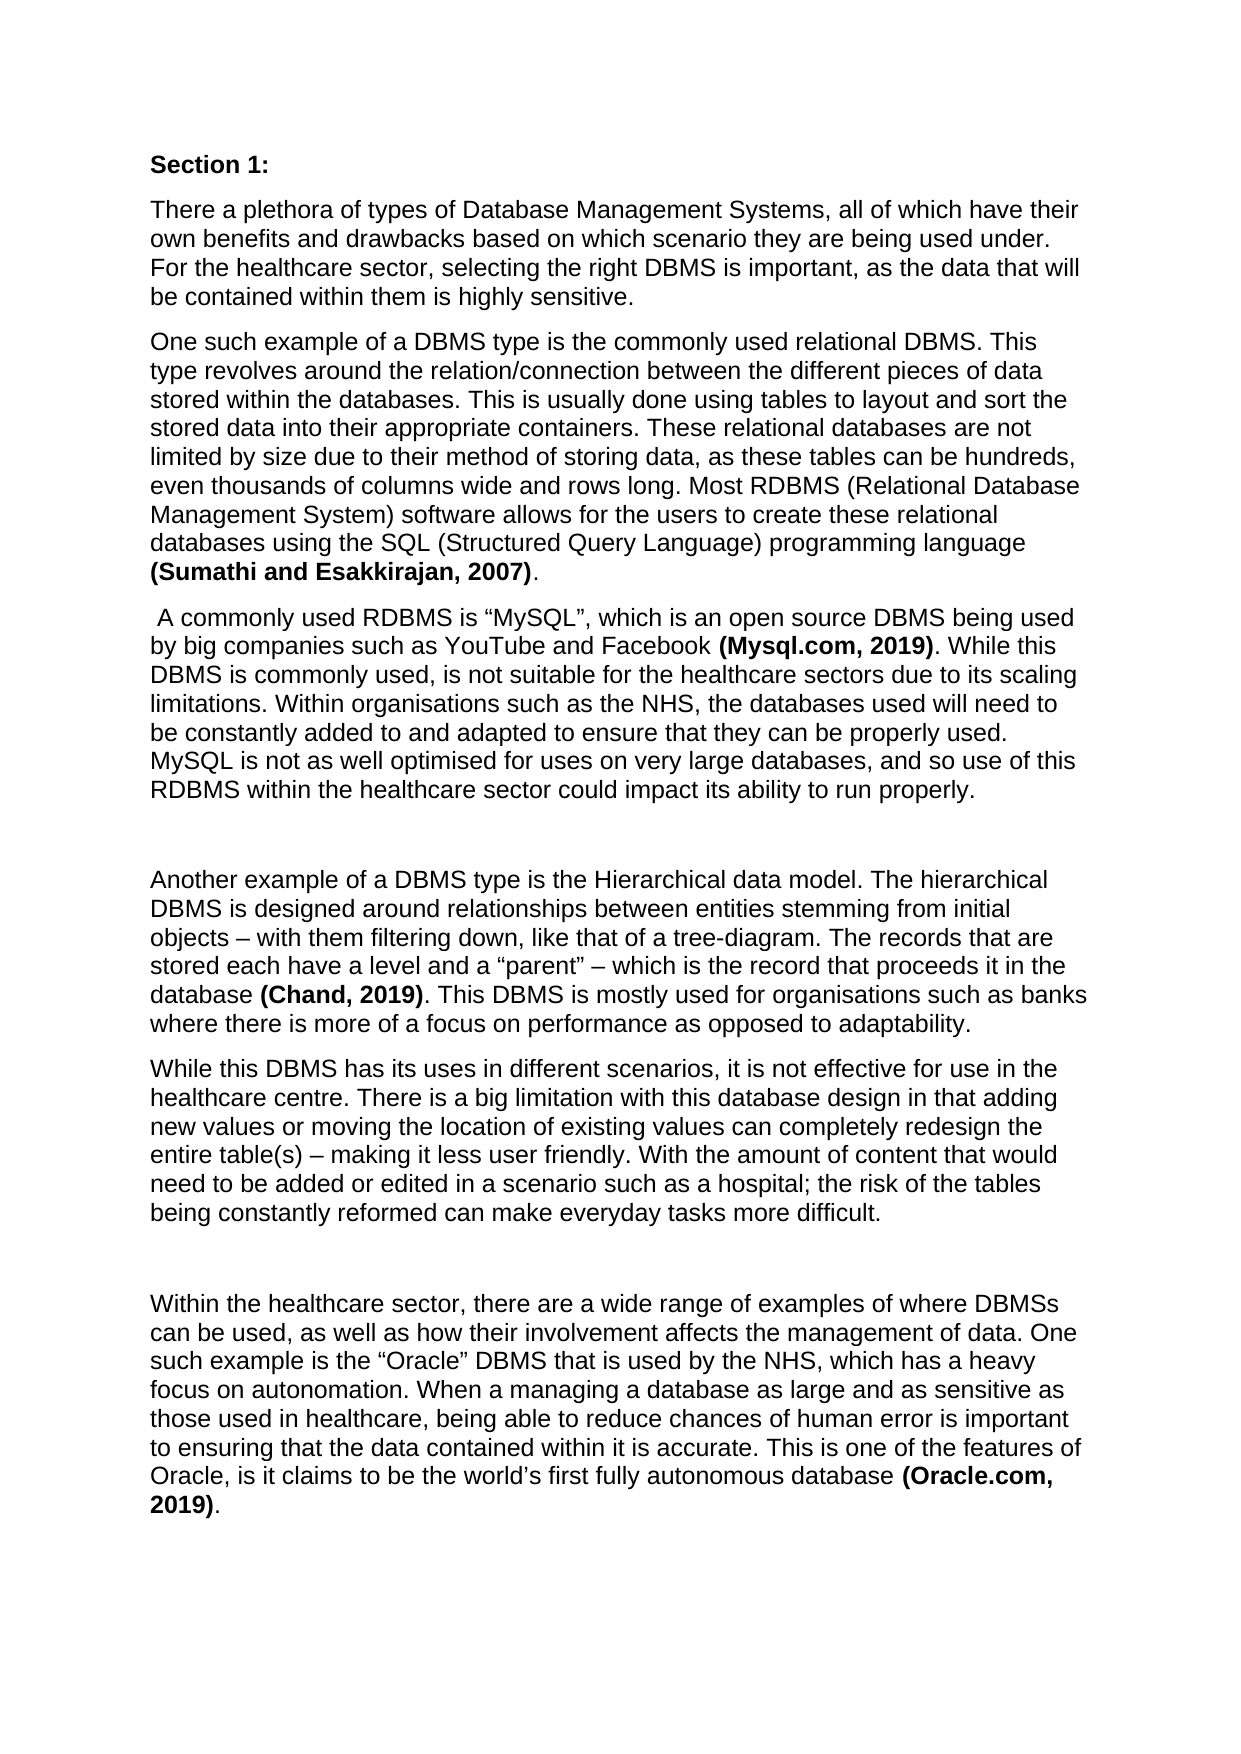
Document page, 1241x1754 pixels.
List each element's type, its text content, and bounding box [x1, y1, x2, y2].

text Within the healthcare sector, there are a wide range of examples of where DBMSs can be used, as well as how their involvement affects the management of data. One such example is the “Oracle” DBMS that is used by the NHS, which has a heavy focus on autonomation. When a managing a database as large and as sensitive as those used in healthcare, being able to reduce chances of human error is important to ensuring that the data contained within it is accurate. This is one of the features of Oracle, is it claims to be the world’s first fully autonomous database (Oracle.com, 2019). [150, 1289, 1090, 1519]
text Section 1: [150, 150, 1090, 179]
text One such example of a DBMS type is the commonly used relational DBMS. This type revolves around the relation/connection between the different pieces of data stored within the databases. This is usually done using tables to layout and sort the stored data into their appropriate containers. These relational databases are not limited by size due to their method of storing data, as these tables can be hundreds, even thousands of columns wide and rows long. Most RDBMS (Relational Database Management System) software allows for the users to create these relational databases using the SQL (Structured Query Language) programming language (Sumathi and Esakkirajan, 2007). [150, 327, 1090, 586]
text While this DBMS has its uses in different scenarios, it is not effective for use in the healthcare centre. There is a big limitation with this database design in that adding new values or moving the location of existing values can completely redesign the entire table(s) – making it less user friendly. With the amount of content that would need to be added or edited in a scenario such as a hospital; the risk of the tables being constantly reformed can make everyday tasks more difficult. [150, 1054, 1090, 1227]
text Another example of a DBMS type is the Hierarchical data model. The hierarchical DBMS is designed around relationships between entities stemming from initial objects – with them filtering down, like that of a tree-diagram. The records that are stored each have a level and a “parent” – which is the record that proceeds it in the database (Chand, 2019). This DBMS is mostly used for organisations such as banks where there is more of a focus on performance as opposed to adaptability. [150, 865, 1090, 1038]
text A commonly used RDBMS is “MySQL”, which is an open source DBMS being used by big companies such as YouTube and Facebook (Mysql.com, 2019). While this DBMS is commonly used, is not suitable for the healthcare sectors due to its scaling limitations. Within organisations such as the NHS, the databases used will need to be constantly added to and adapted to ensure that they can be properly used. MySQL is not as well optimised for uses on very large databases, and so use of this RDBMS within the healthcare sector could impact its ability to run properly. [150, 602, 1090, 804]
text There a plethora of types of Database Management Systems, all of which have their own benefits and drawbacks based on which scenario they are being used under. For the healthcare sector, selecting the right DBMS is important, as the data that will be contained within them is highly sensitive. [150, 195, 1090, 310]
